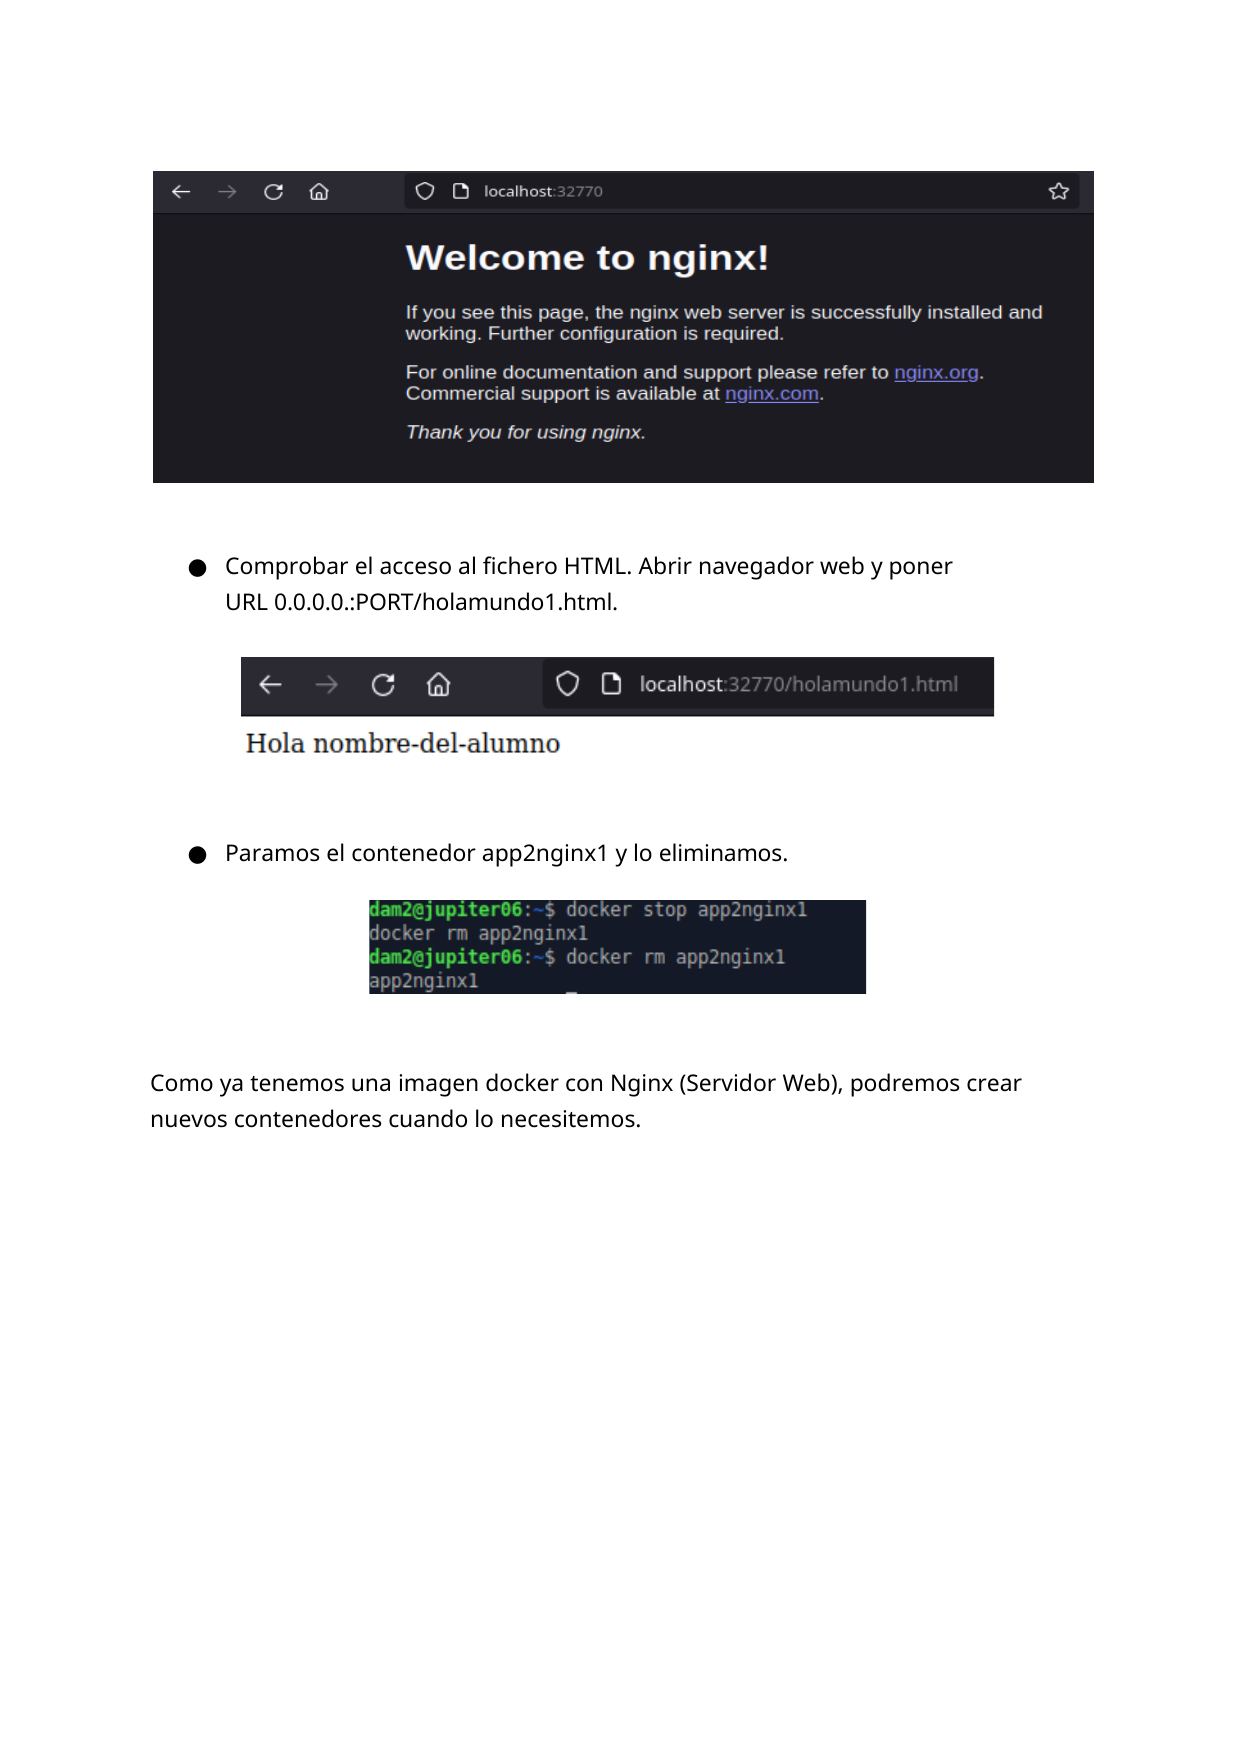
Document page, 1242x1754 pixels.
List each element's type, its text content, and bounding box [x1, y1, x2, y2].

list Paramos el contenedor app2nginx1 y lo eliminamos. [187, 837, 1104, 869]
picture [241, 657, 995, 767]
list Comprobar el acceso al fichero HTML. Abrir navegador web y poner URL 0.0.0.0.:PORT/holamundo1.html. [187, 550, 970, 617]
picture [369, 900, 867, 994]
text Como ya tenemos una imagen docker con Nginx (Servidor Web), podremos crear nuevos contenedores cuando lo necesitemos. [150, 1067, 1104, 1134]
picture [153, 171, 1094, 483]
